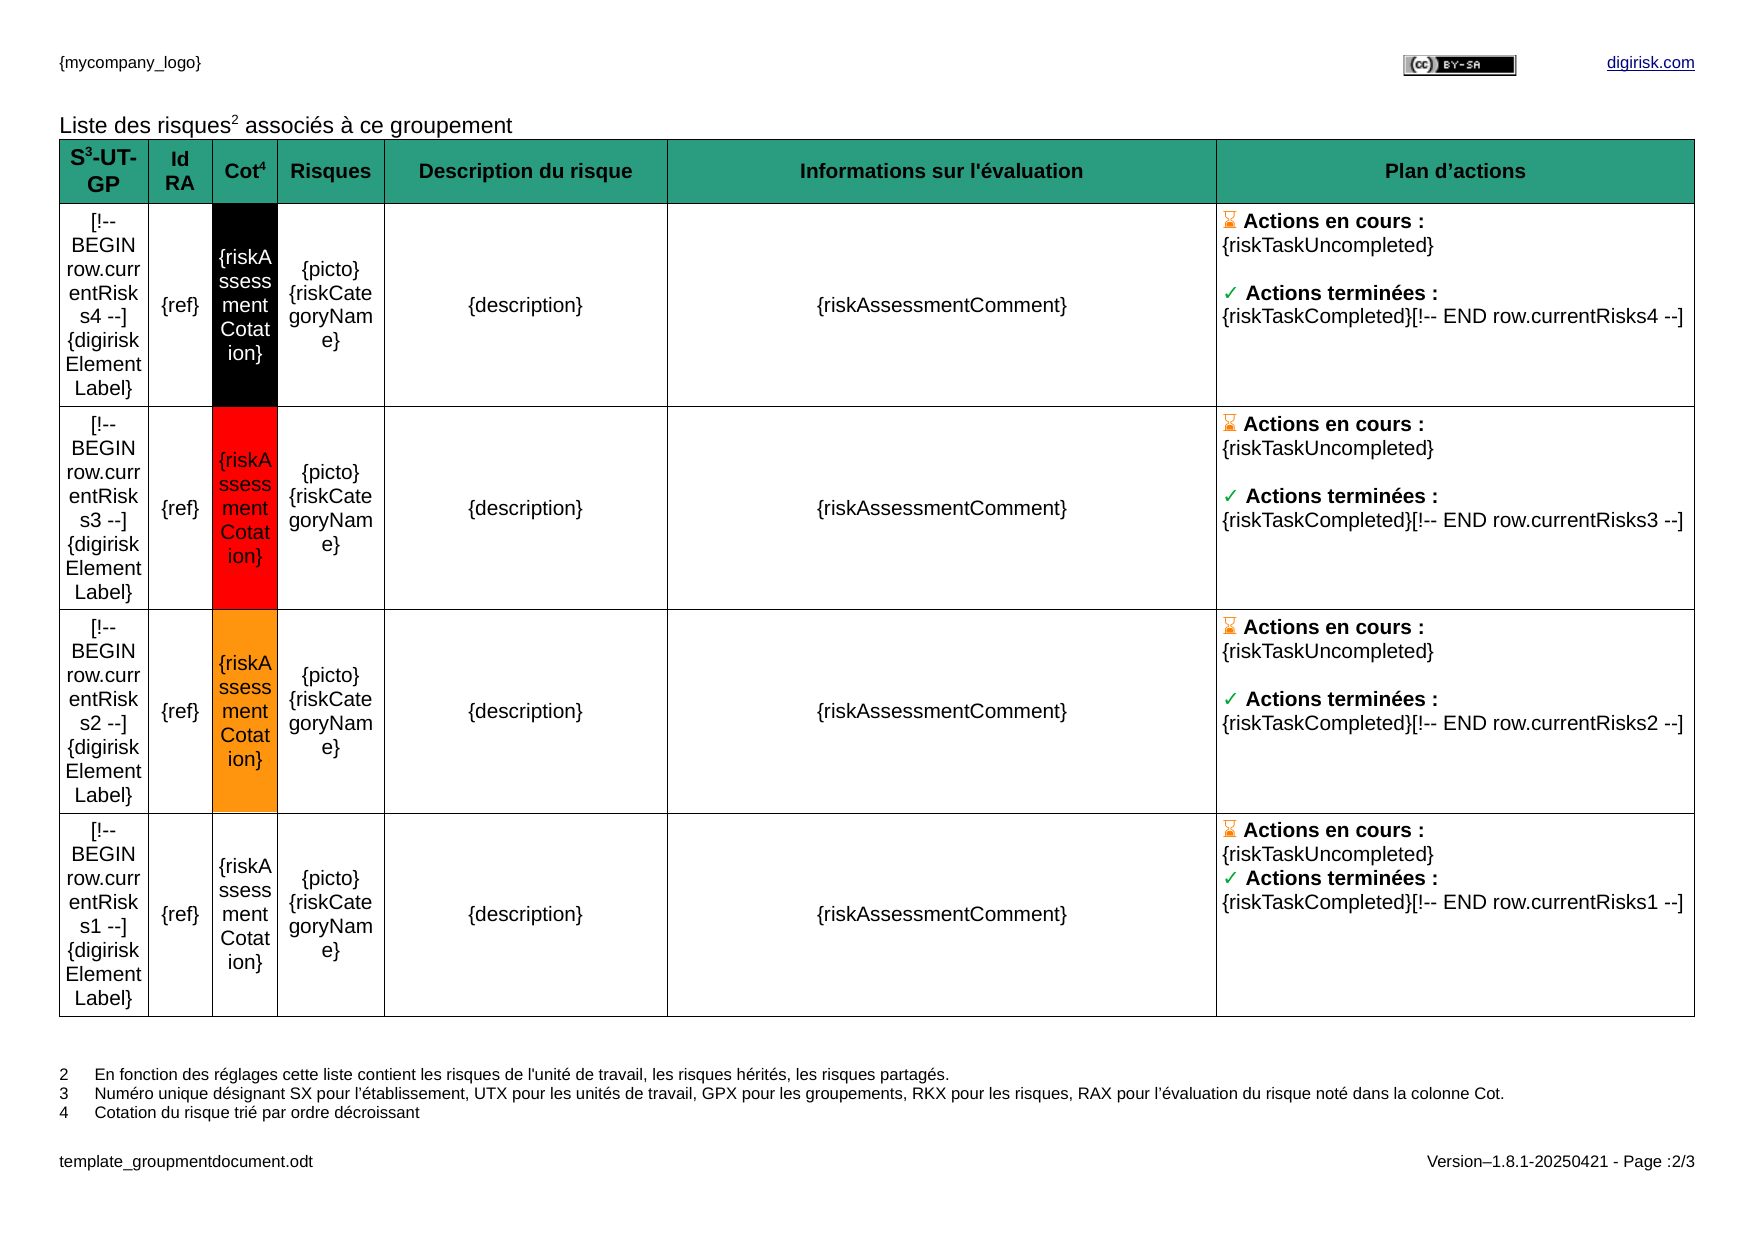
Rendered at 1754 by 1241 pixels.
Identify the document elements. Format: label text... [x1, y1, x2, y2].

text Liste des risques associés à ce groupement [59, 112, 1695, 138]
table_cell {ref} [149, 204, 212, 406]
table_cell {description} [385, 204, 667, 406]
table_cell {ref} [149, 814, 212, 1016]
table_cell {description} [385, 610, 667, 812]
text En fonction des réglages cette liste contient les risques de l'unité de travail, les risques hérités, les risques partagés. [59, 1065, 1695, 1084]
table_header Risques [278, 140, 384, 203]
table_cell {picto} {riskCategoryName} [278, 407, 384, 609]
table_cell {riskAssessmentComment} [668, 610, 1216, 812]
table_cell {picto} {riskCategoryName} [278, 610, 384, 812]
table_header Id RA [149, 140, 212, 203]
table_cell {picto} {riskCategoryName} [278, 814, 384, 1016]
table_cell {riskAssessmentComment} [668, 204, 1216, 406]
table_header Informations sur l'évaluation [668, 140, 1216, 203]
table_header Cot [213, 140, 277, 203]
table_cell {ref} [149, 610, 212, 812]
table_cell [!-- BEGIN row.currentRisks4 --]{digiriskElementLabel} [60, 204, 148, 406]
table_cell [!-- BEGIN row.currentRisks3 --]{digiriskElementLabel} [60, 407, 148, 609]
table_cell {riskAssessmentComment} [668, 814, 1216, 1016]
table_header S-UT-GP [60, 140, 148, 203]
table_cell {ref} [149, 407, 212, 609]
table_cell {riskAssessmentCotation} [213, 407, 277, 609]
table_header Description du risque [385, 140, 667, 203]
picture [1403, 55, 1517, 76]
table_cell [!-- BEGIN row.currentRisks2 --]{digiriskElementLabel} [60, 610, 148, 812]
table_cell {description} [385, 407, 667, 609]
table_cell {riskAssessmentCotation} [213, 814, 277, 1016]
table_cell {description} [385, 814, 667, 1016]
table_cell {riskAssessmentCotation} [213, 610, 277, 812]
table_cell ⌛ Actions en cours : {riskTaskUncompleted} ✓ Actions terminées : {riskTaskCompleted}[!-- END row.currentRisks1 --] [1217, 814, 1694, 1016]
table_cell [!-- BEGIN row.currentRisks1 --]{digiriskElementLabel} [60, 814, 148, 1016]
table_cell ⌛ Actions en cours : {riskTaskUncompleted} ✓ Actions terminées : {riskTaskCompleted}[!-- END row.currentRisks2 --] [1217, 610, 1694, 812]
table_cell {riskAssessmentCotation} [213, 204, 277, 406]
table_cell {picto} {riskCategoryName} [278, 204, 384, 406]
table_cell ⌛ Actions en cours : {riskTaskUncompleted} ✓ Actions terminées : {riskTaskCompleted}[!-- END row.currentRisks3 --] [1217, 407, 1694, 609]
table_cell {riskAssessmentComment} [668, 407, 1216, 609]
table_cell ⌛ Actions en cours : {riskTaskUncompleted} ✓ Actions terminées : {riskTaskCompleted}[!-- END row.currentRisks4 --] [1217, 204, 1694, 406]
table_header Plan d’actions [1217, 140, 1694, 203]
